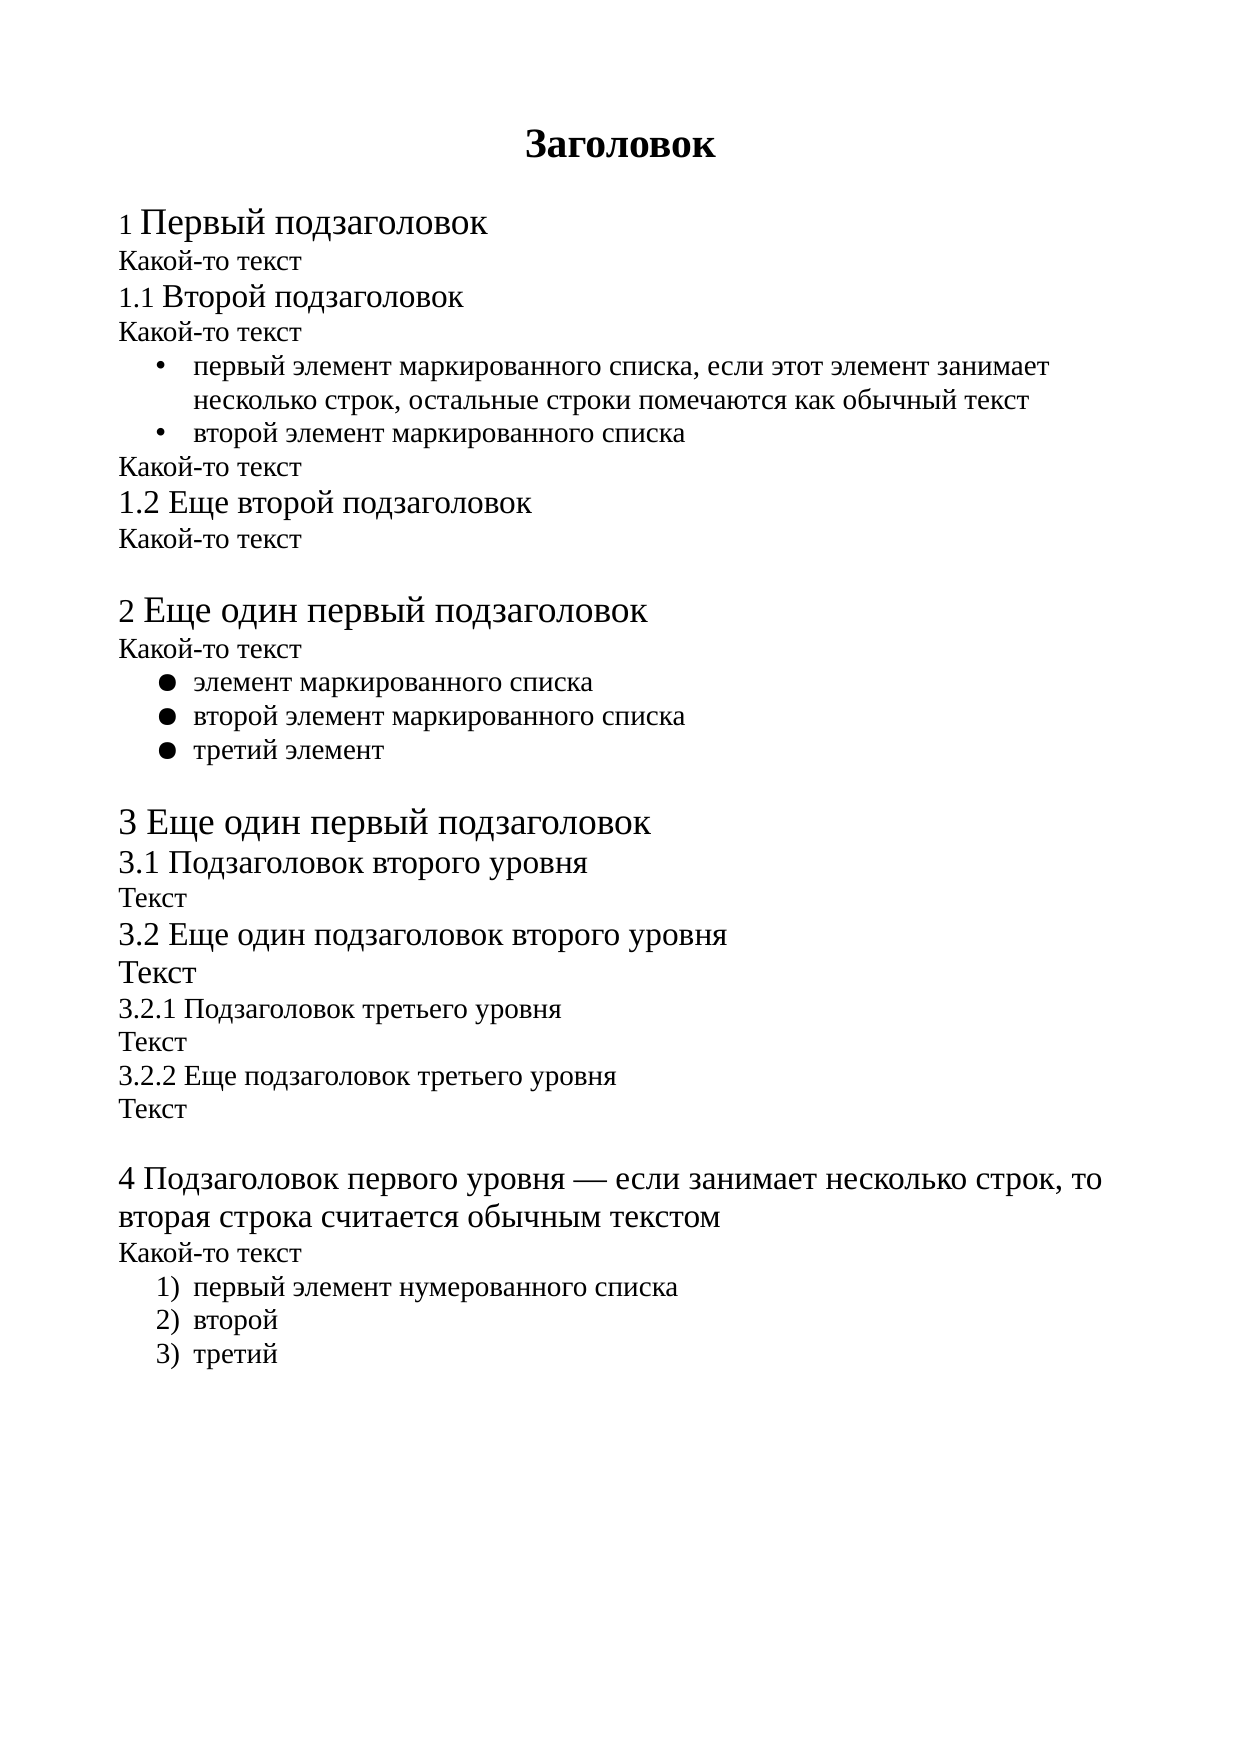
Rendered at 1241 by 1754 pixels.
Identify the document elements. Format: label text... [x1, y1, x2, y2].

text 2 Еще один первый подзаголовок [118, 588, 1122, 631]
list второй элемент маркированного списка [156, 415, 1122, 449]
text Заголовок [118, 118, 1122, 166]
text Какой-то текст [118, 449, 1122, 482]
text 4 Подзаголовок первого уровня — если занимает несколько строк, то вторая строка считается обычным текстом [118, 1158, 1122, 1235]
text 3.2 Еще один подзаголовок второго уровня [118, 914, 1122, 952]
list третий элемент [156, 732, 1122, 766]
text Какой-то текст [118, 521, 1122, 554]
text 1.1 Второй подзаголовок [118, 276, 1122, 314]
text 1.2 Еще второй подзаголовок [118, 482, 1122, 521]
list первый элемент маркированного списка, если этот элемент занимает несколько строк, остальные строки помечаются как обычный текст [156, 348, 1122, 415]
text Текст [118, 881, 1122, 914]
text Какой-то текст [118, 314, 1122, 348]
text Какой-то текст [118, 1235, 1122, 1269]
list второй элемент маркированного списка [156, 698, 1122, 732]
list первый элемент нумерованного списка [156, 1269, 1122, 1302]
text Какой-то текст [118, 631, 1122, 664]
text 3.2.1 Подзаголовок третьего уровня [118, 991, 1122, 1024]
text 1 Первый подзаголовок [118, 199, 1122, 243]
text 3 Еще один первый подзаголовок [118, 799, 1122, 842]
list второй [156, 1302, 1122, 1336]
text Какой-то текст [118, 243, 1122, 276]
text 3.2.2 Еще подзаголовок третьего уровня [118, 1058, 1122, 1091]
text Текст [118, 1091, 1122, 1125]
text Текст [118, 952, 1122, 991]
text 3.1 Подзаголовок второго уровня [118, 842, 1122, 881]
list третий [156, 1336, 1122, 1369]
list элемент маркированного списка [156, 664, 1122, 698]
text Текст [118, 1024, 1122, 1058]
